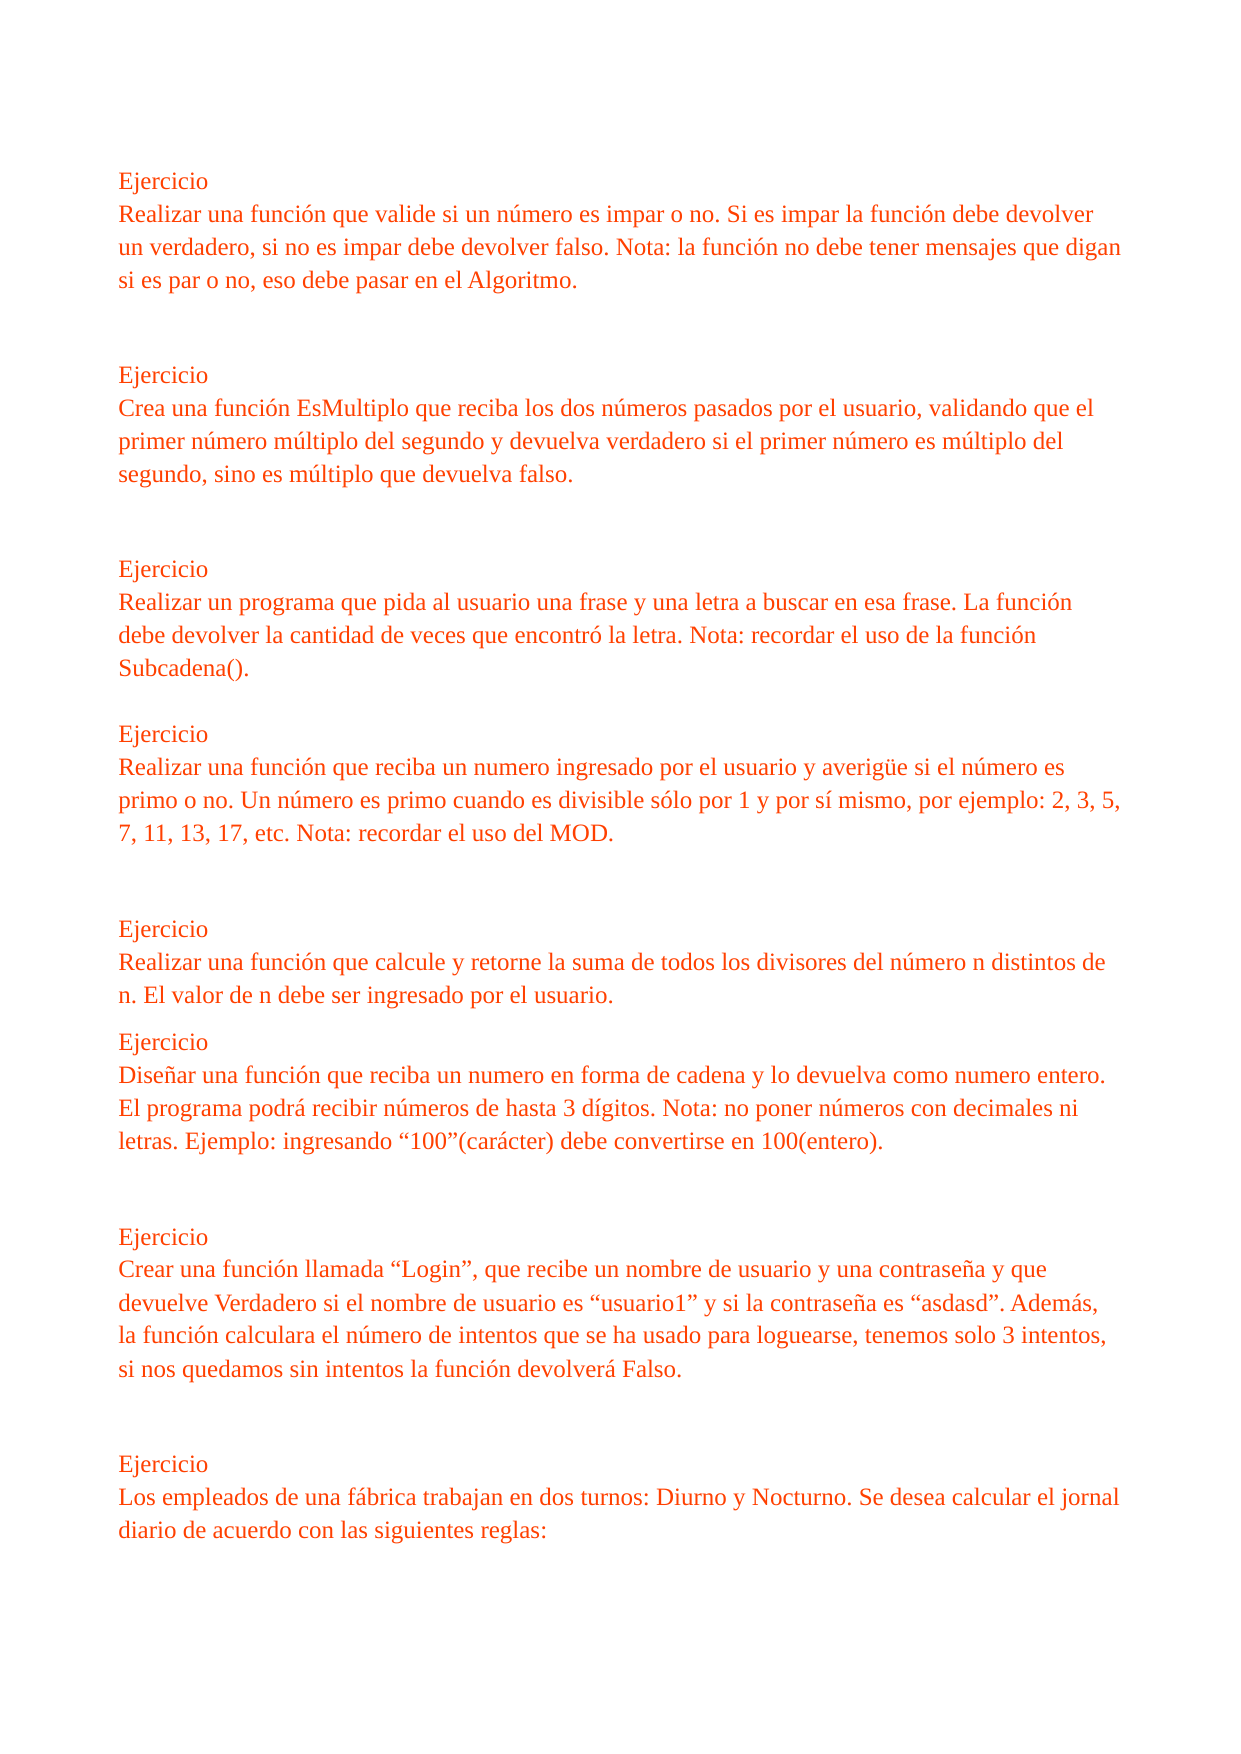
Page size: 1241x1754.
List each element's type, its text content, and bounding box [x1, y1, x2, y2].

text Ejercicio Crear una función llamada “Login”, que recibe un nombre de usuario y una contraseña y que devuelve Verdadero si el nombre de usuario es “usuario1” y si la contraseña es “asdasd”. Además, la función calculara el número de intentos que se ha usado para loguearse, tenemos solo 3 intentos, si nos quedamos sin intentos la función devolverá Falso. [118, 1222, 1122, 1382]
text Ejercicio Diseñar una función que reciba un numero en forma de cadena y lo devuelva como numero entero. El programa podrá recibir números de hasta 3 dígitos. Nota: no poner números con decimales ni letras. Ejemplo: ingresando “100”(carácter) debe convertirse en 100(entero). [118, 1027, 1122, 1155]
text Ejercicio Los empleados de una fábrica trabajan en dos turnos: Diurno y Nocturno. Se desea calcular el jornal diario de acuerdo con las siguientes reglas: [118, 1449, 1122, 1544]
text Ejercicio Realizar una función que calcule y retorne la suma de todos los divisores del número n distintos de n. El valor de n debe ser ingresado por el usuario. [118, 914, 1122, 1008]
text Ejercicio Crea una función EsMultiplo que reciba los dos números pasados por el usuario, validando que el primer número múltiplo del segundo y devuelva verdadero si el primer número es múltiplo del segundo, sino es múltiplo que devuelva falso. [118, 360, 1122, 488]
text Ejercicio Realizar un programa que pida al usuario una frase y una letra a buscar en esa frase. La función debe devolver la cantidad de veces que encontró la letra. Nota: recordar el uso de la función Subcadena(). Ejercicio Realizar una función que reciba un numero ingresado por el usuario y averigüe si el número es primo o no. Un número es primo cuando es divisible sólo por 1 y por sí mismo, por ejemplo: 2, 3, 5, 7, 11, 13, 17, etc. Nota: recordar el uso del MOD. [118, 554, 1122, 847]
text Ejercicio Realizar una función que valide si un número es impar o no. Si es impar la función debe devolver un verdadero, si no es impar debe devolver falso. Nota: la función no debe tener mensajes que digan si es par o no, eso debe pasar en el Algoritmo. [118, 166, 1122, 293]
